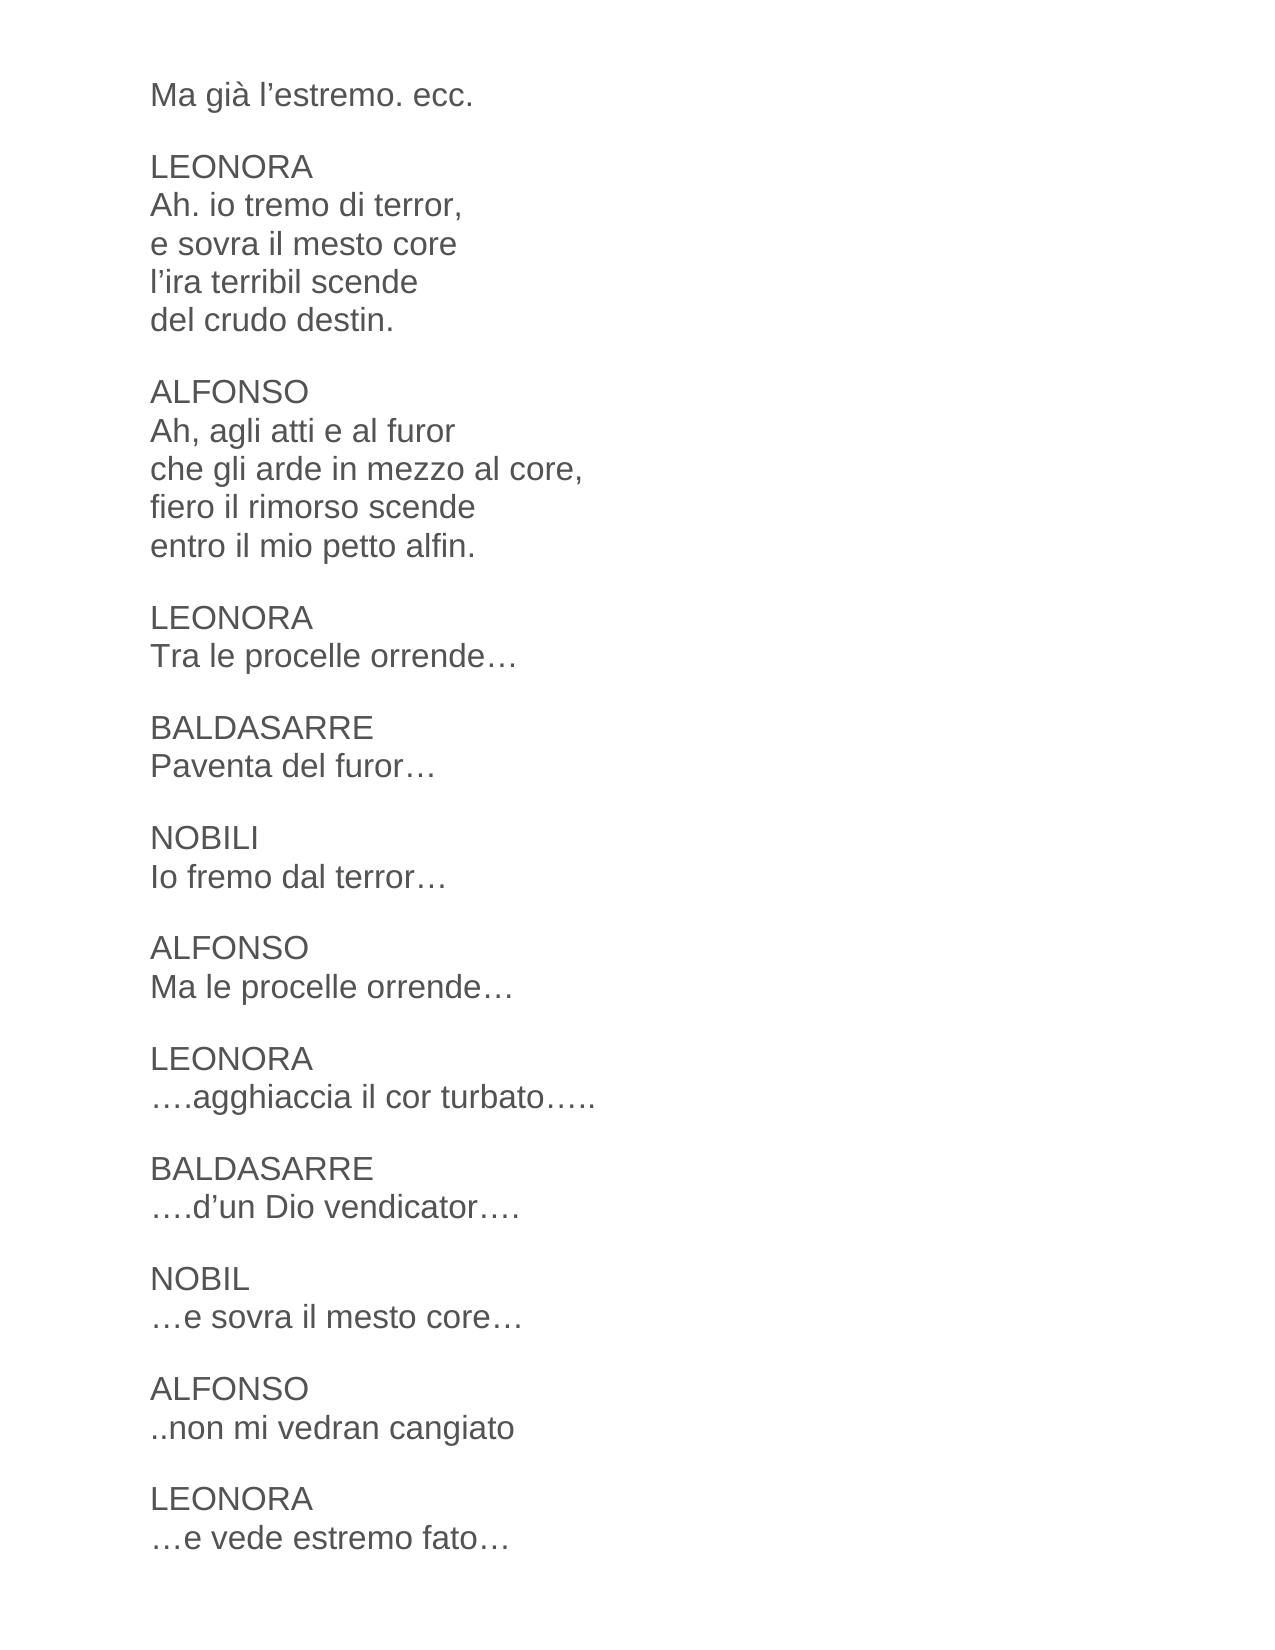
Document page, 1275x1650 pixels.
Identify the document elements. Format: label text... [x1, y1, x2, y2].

text NOBIL …e sovra il mesto core… [150, 1259, 1125, 1336]
text LEONORA Ah. io tremo di terror, e sovra il mesto core l’ira terribil scende del crudo destin. [150, 147, 1125, 339]
text ALFONSO ..non mi vedran cangiato [150, 1369, 1125, 1446]
text LEONORA ….agghiaccia il cor turbato….. [150, 1039, 1125, 1116]
text BALDASARRE Paventa del furor… [150, 708, 1125, 785]
text BALDASARRE ….d’un Dio vendicator…. [150, 1149, 1125, 1226]
text ALFONSO Ma le procelle orrende… [150, 928, 1125, 1005]
text ALFONSO Ah, agli atti e al furor che gli arde in mezzo al core, fiero il rimorso scende entro il mio petto alfin. [150, 372, 1125, 564]
text LEONORA …e vede estremo fato… [150, 1479, 1125, 1556]
text Ma già l’estremo. ecc. [150, 75, 1125, 113]
text LEONORA Tra le procelle orrende… [150, 598, 1125, 675]
text NOBILI Io fremo dal terror… [150, 818, 1125, 895]
